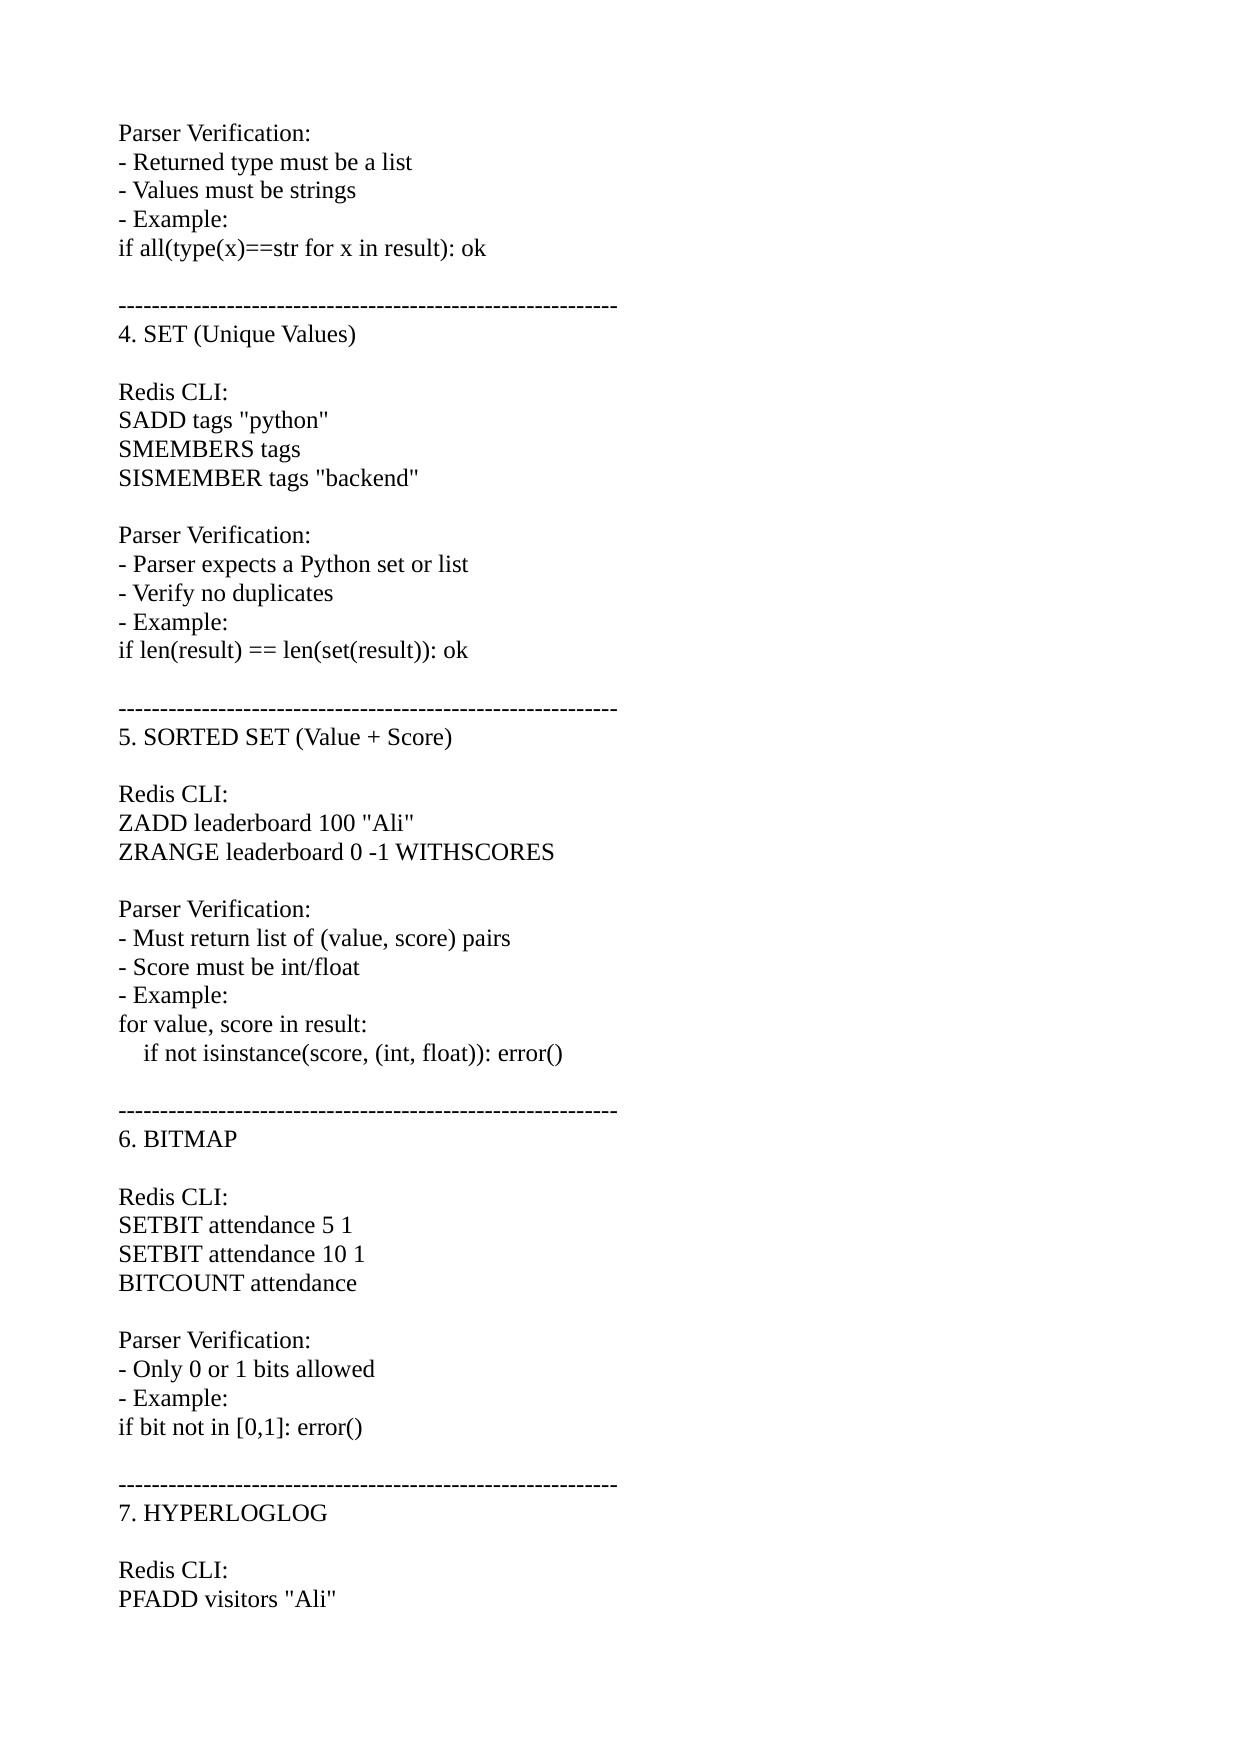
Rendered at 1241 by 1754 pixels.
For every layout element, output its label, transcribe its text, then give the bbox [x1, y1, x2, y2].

text SETBIT attendance 5 1 [118, 1211, 1122, 1239]
text SMEMBERS tags [118, 434, 1122, 463]
text - Returned type must be a list [118, 147, 1122, 176]
text Redis CLI: [118, 1556, 1122, 1584]
text SETBIT attendance 10 1 [118, 1239, 1122, 1268]
text - Only 0 or 1 bits allowed [118, 1354, 1122, 1383]
text - Example: [118, 1383, 1122, 1412]
text 6. BITMAP [118, 1124, 1122, 1153]
text - Example: [118, 607, 1122, 636]
text Redis CLI: [118, 377, 1122, 406]
text 7. HYPERLOGLOG [118, 1498, 1122, 1527]
text - Example: [118, 204, 1122, 233]
text Parser Verification: [118, 118, 1122, 147]
text ZADD leaderboard 100 "Ali" [118, 808, 1122, 837]
text Parser Verification: [118, 894, 1122, 923]
text - Values must be strings [118, 176, 1122, 204]
text ZRANGE leaderboard 0 -1 WITHSCORES [118, 837, 1122, 866]
text ------------------------------------------------------------ [118, 291, 1122, 319]
text - Score must be int/float [118, 952, 1122, 981]
text Redis CLI: [118, 779, 1122, 808]
text if bit not in [0,1]: error() [118, 1412, 1122, 1441]
text - Must return list of (value, score) pairs [118, 923, 1122, 952]
text SISMEMBER tags "backend" [118, 463, 1122, 492]
text SADD tags "python" [118, 406, 1122, 434]
text ------------------------------------------------------------ [118, 1469, 1122, 1498]
text - Parser expects a Python set or list [118, 549, 1122, 578]
text BITCOUNT attendance [118, 1268, 1122, 1297]
text 5. SORTED SET (Value + Score) [118, 722, 1122, 751]
text ------------------------------------------------------------ [118, 1096, 1122, 1124]
text for value, score in result: [118, 1009, 1122, 1038]
text ------------------------------------------------------------ [118, 693, 1122, 722]
text if all(type(x)==str for x in result): ok [118, 233, 1122, 262]
text if not isinstance(score, (int, float)): error() [118, 1038, 1122, 1067]
text 4. SET (Unique Values) [118, 319, 1122, 348]
text Parser Verification: [118, 1326, 1122, 1354]
text - Verify no duplicates [118, 578, 1122, 607]
text Parser Verification: [118, 521, 1122, 549]
text if len(result) == len(set(result)): ok [118, 636, 1122, 664]
text PFADD visitors "Ali" [118, 1584, 1122, 1613]
text Redis CLI: [118, 1182, 1122, 1211]
text - Example: [118, 981, 1122, 1009]
